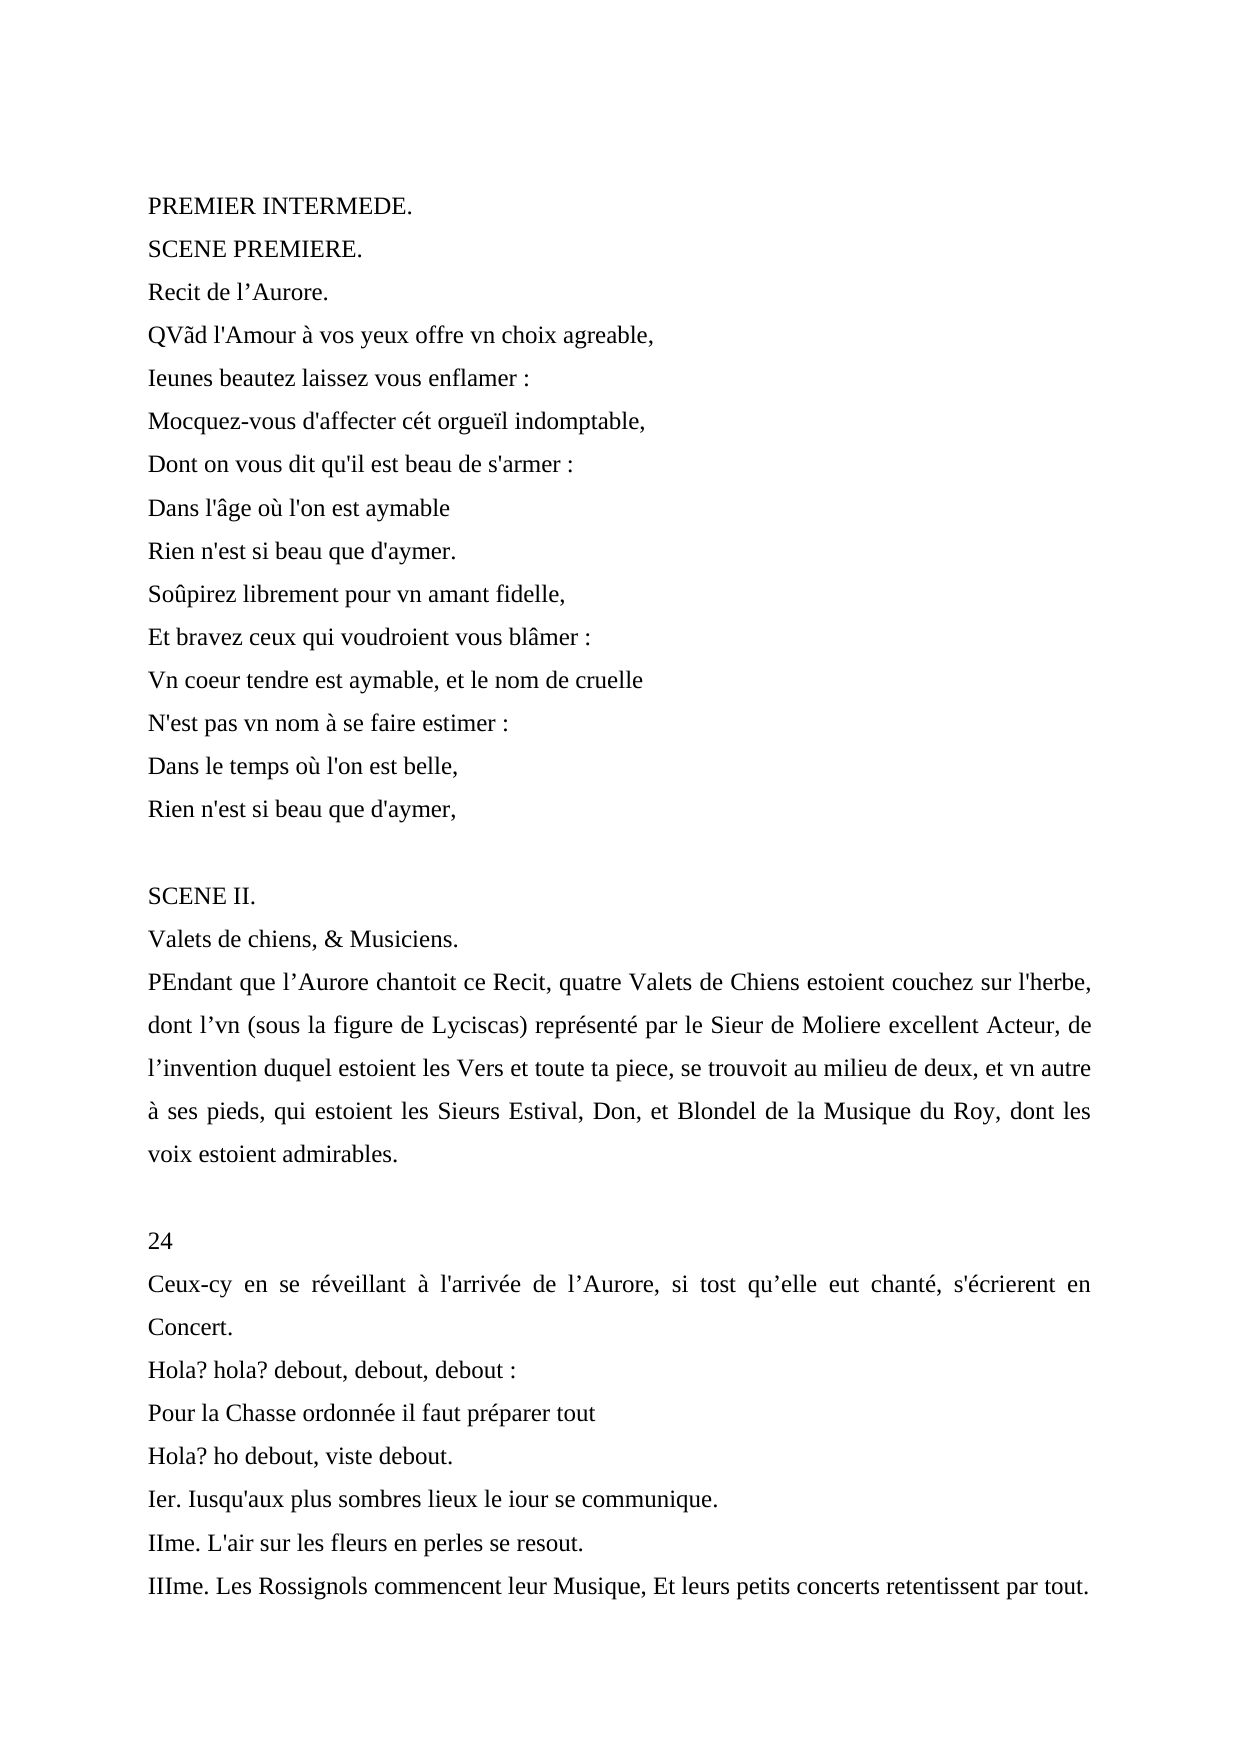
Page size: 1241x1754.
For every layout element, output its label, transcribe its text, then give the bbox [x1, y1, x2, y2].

text Rien n'est si beau que d'aymer. [148, 536, 1093, 564]
text IIIme. Les Rossignols commencent leur Musique, Et leurs petits concerts retentissent par tout. [148, 1571, 1093, 1599]
text Soûpirez librement pour vn amant fidelle, [148, 579, 1093, 608]
text Valets de chiens, & Musiciens. [148, 924, 1093, 953]
text Mocquez-vous d'affecter cét orgueïl indomptable, [148, 406, 1093, 435]
text QVãd l'Amour à vos yeux offre vn choix agreable, [148, 320, 1093, 349]
text Pour la Chasse ordonnée il faut préparer tout [148, 1398, 1093, 1427]
text N'est pas vn nom à se faire estimer : [148, 708, 1093, 737]
text Dans le temps où l'on est belle, [148, 751, 1093, 780]
text Dans l'âge où l'on est aymable [148, 493, 1093, 521]
text Vn coeur tendre est aymable, et le nom de cruelle [148, 665, 1093, 694]
text PREMIER INTERMEDE. [148, 191, 1093, 219]
text Recit de l’Aurore. [148, 277, 1093, 306]
text SCENE II. [148, 881, 1093, 909]
text IIme. L'air sur les fleurs en perles se resout. [148, 1528, 1093, 1556]
text Hola? hola? debout, debout, debout : [148, 1355, 1093, 1384]
text PEndant que l’Aurore chantoit ce Recit, quatre Valets de Chiens estoient couchez sur l'herbe, dont l’vn (sous la figure de Lyciscas) représenté par le Sieur de Moliere excellent Acteur, de l’invention duquel estoient les Vers et toute ta piece, se trouvoit au milieu de deux, et vn autre à ses pieds, qui estoient les Sieurs Estival, Don, et Blondel de la Musique du Roy, dont les voix estoient admirables. [148, 967, 1093, 1168]
text Dont on vous dit qu'il est beau de s'armer : [148, 449, 1093, 478]
text Ceux-cy en se réveillant à l'arrivée de l’Aurore, si tost qu’elle eut chanté, s'écrierent en Concert. [148, 1269, 1093, 1341]
text Ier. Iusqu'aux plus sombres lieux le iour se communique. [148, 1484, 1093, 1513]
text SCENE PREMIERE. [148, 234, 1093, 263]
text 24 [148, 1226, 1093, 1254]
text Hola? ho debout, viste debout. [148, 1441, 1093, 1470]
text Rien n'est si beau que d'aymer, [148, 794, 1093, 823]
text Et bravez ceux qui voudroient vous blâmer : [148, 622, 1093, 651]
text Ieunes beautez laissez vous enflamer : [148, 363, 1093, 392]
